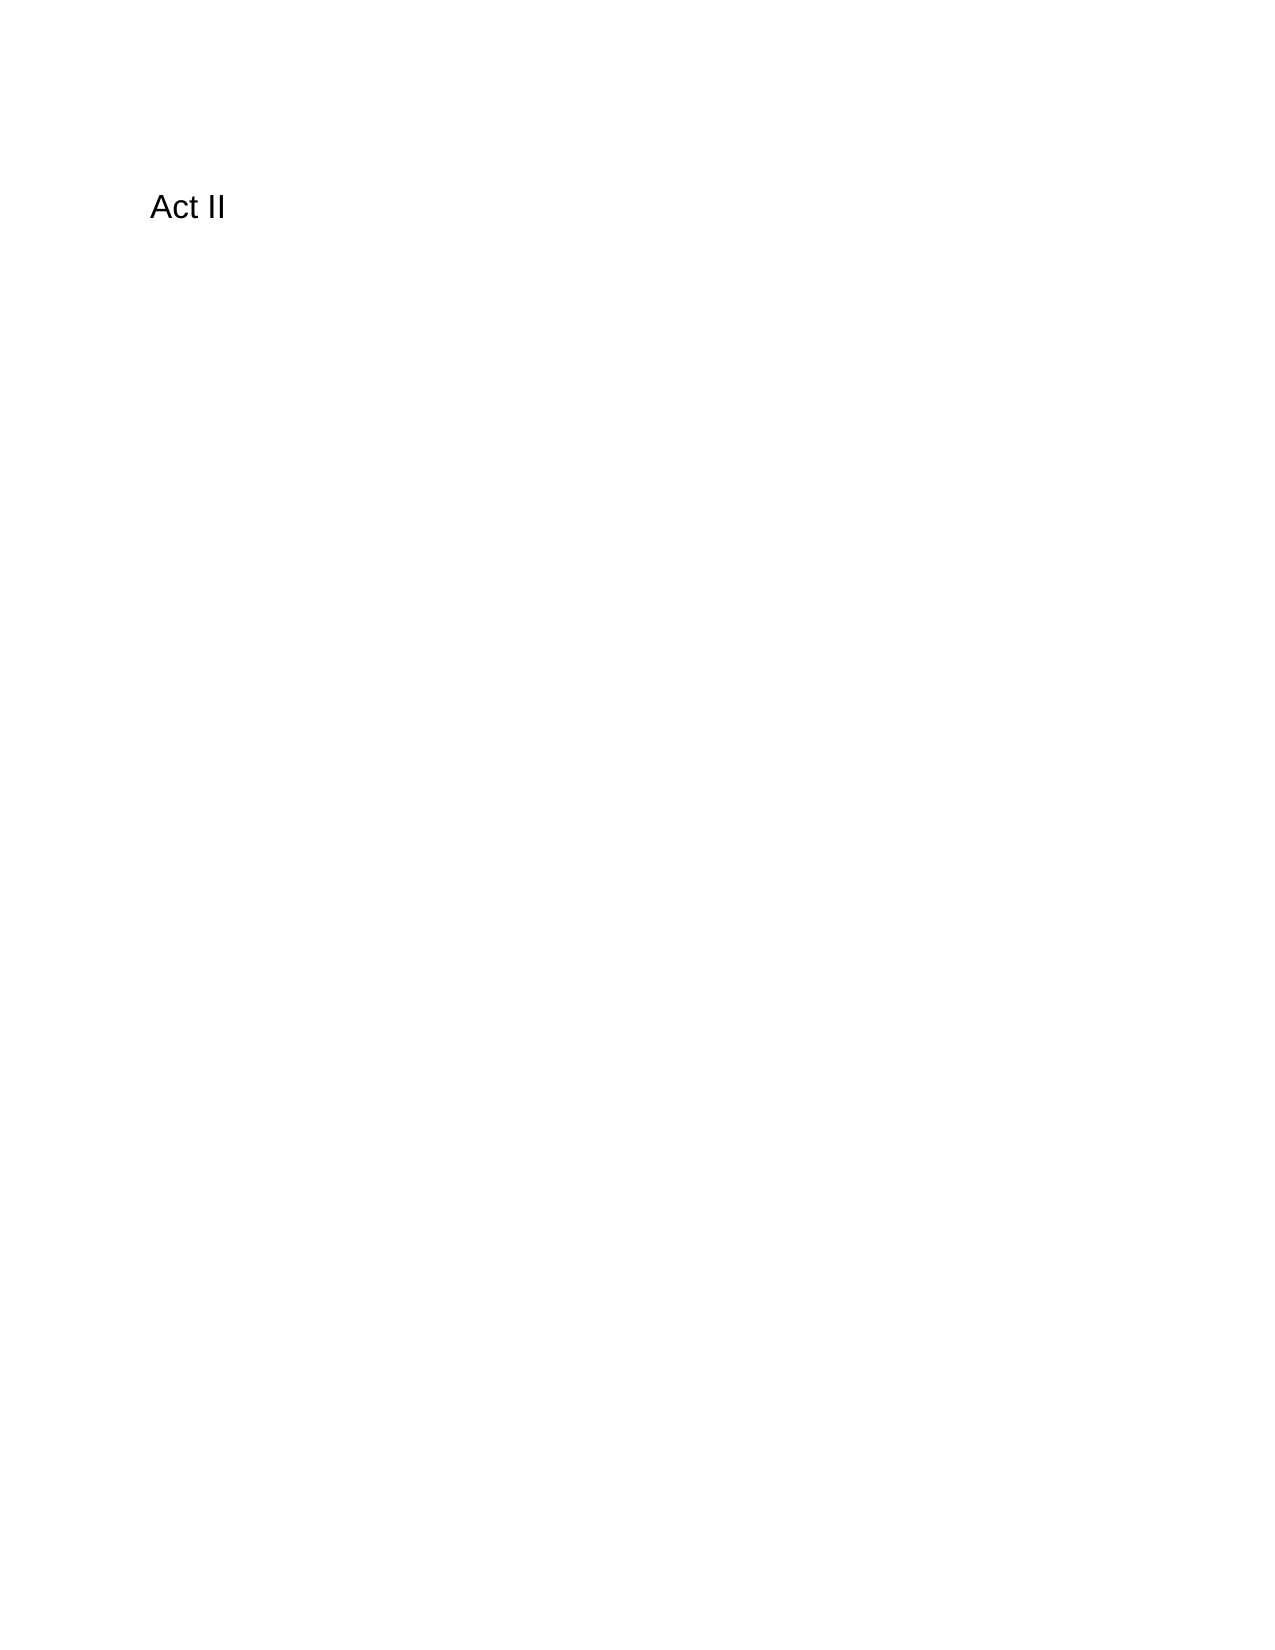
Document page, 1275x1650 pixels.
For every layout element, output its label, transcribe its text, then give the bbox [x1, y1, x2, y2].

subtitle Act II [150, 187, 1125, 226]
